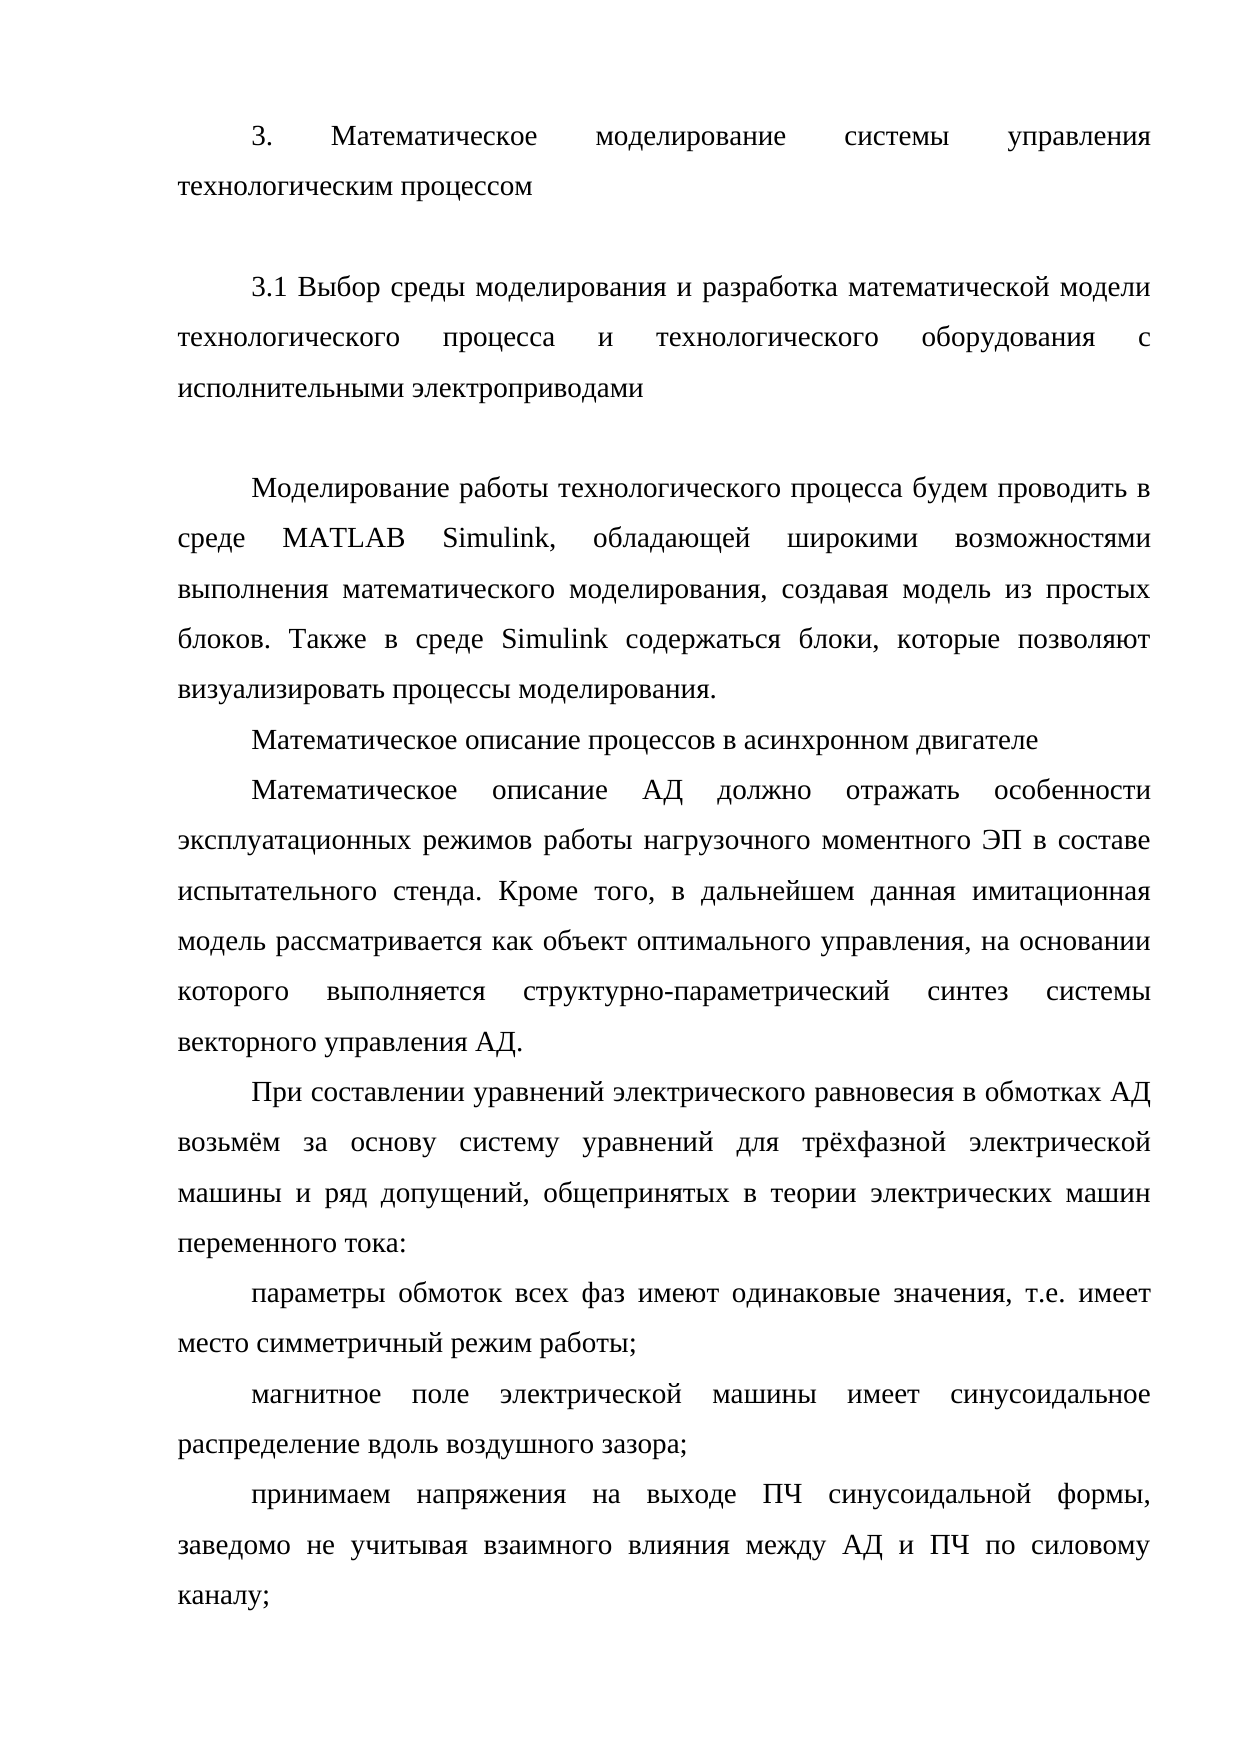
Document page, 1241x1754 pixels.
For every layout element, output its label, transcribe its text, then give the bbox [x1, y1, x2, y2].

text 3.1 Выбор среды моделирования и разработка математической модели технологического процесса и технологического оборудования с исполнительными электроприводами [177, 269, 1152, 403]
text магнитное поле электрической машины имеет синусоидальное распределение вдоль воздушного зазора; [177, 1376, 1152, 1460]
text Моделирование работы технологического процесса будем проводить в среде MATLAB Simulink, обладающей широкими возможностями выполнения математического моделирования, создавая модель из простых блоков. Также в среде Simulink содержаться блоки, которые позволяют визуализировать процессы моделирования. [177, 470, 1152, 705]
text принимаем напряжения на выходе ПЧ синусоидальной формы, заведомо не учитывая взаимного влияния между АД и ПЧ по силовому каналу; [177, 1477, 1152, 1611]
text параметры обмоток всех фаз имеют одинаковые значения, т.е. имеет место симметричный режим работы; [177, 1275, 1152, 1359]
text Математическое описание АД должно отражать особенности эксплуатационных режимов работы нагрузочного моментного ЭП в составе испытательного стенда. Кроме того, в дальнейшем данная имитационная модель рассматривается как объект оптимального управления, на основании которого выполняется структурно-параметрический синтез системы векторного управления АД. [177, 772, 1152, 1057]
text При составлении уравнений электрического равновесия в обмотках АД возьмём за основу систему уравнений для трёхфазной электрической машины и ряд допущений, общепринятых в теории электрических машин переменного тока: [177, 1074, 1152, 1258]
text 3. Математическое моделирование системы управления технологическим процессом [177, 118, 1152, 202]
text Математическое описание процессов в асинхронном двигателе [177, 722, 1152, 755]
